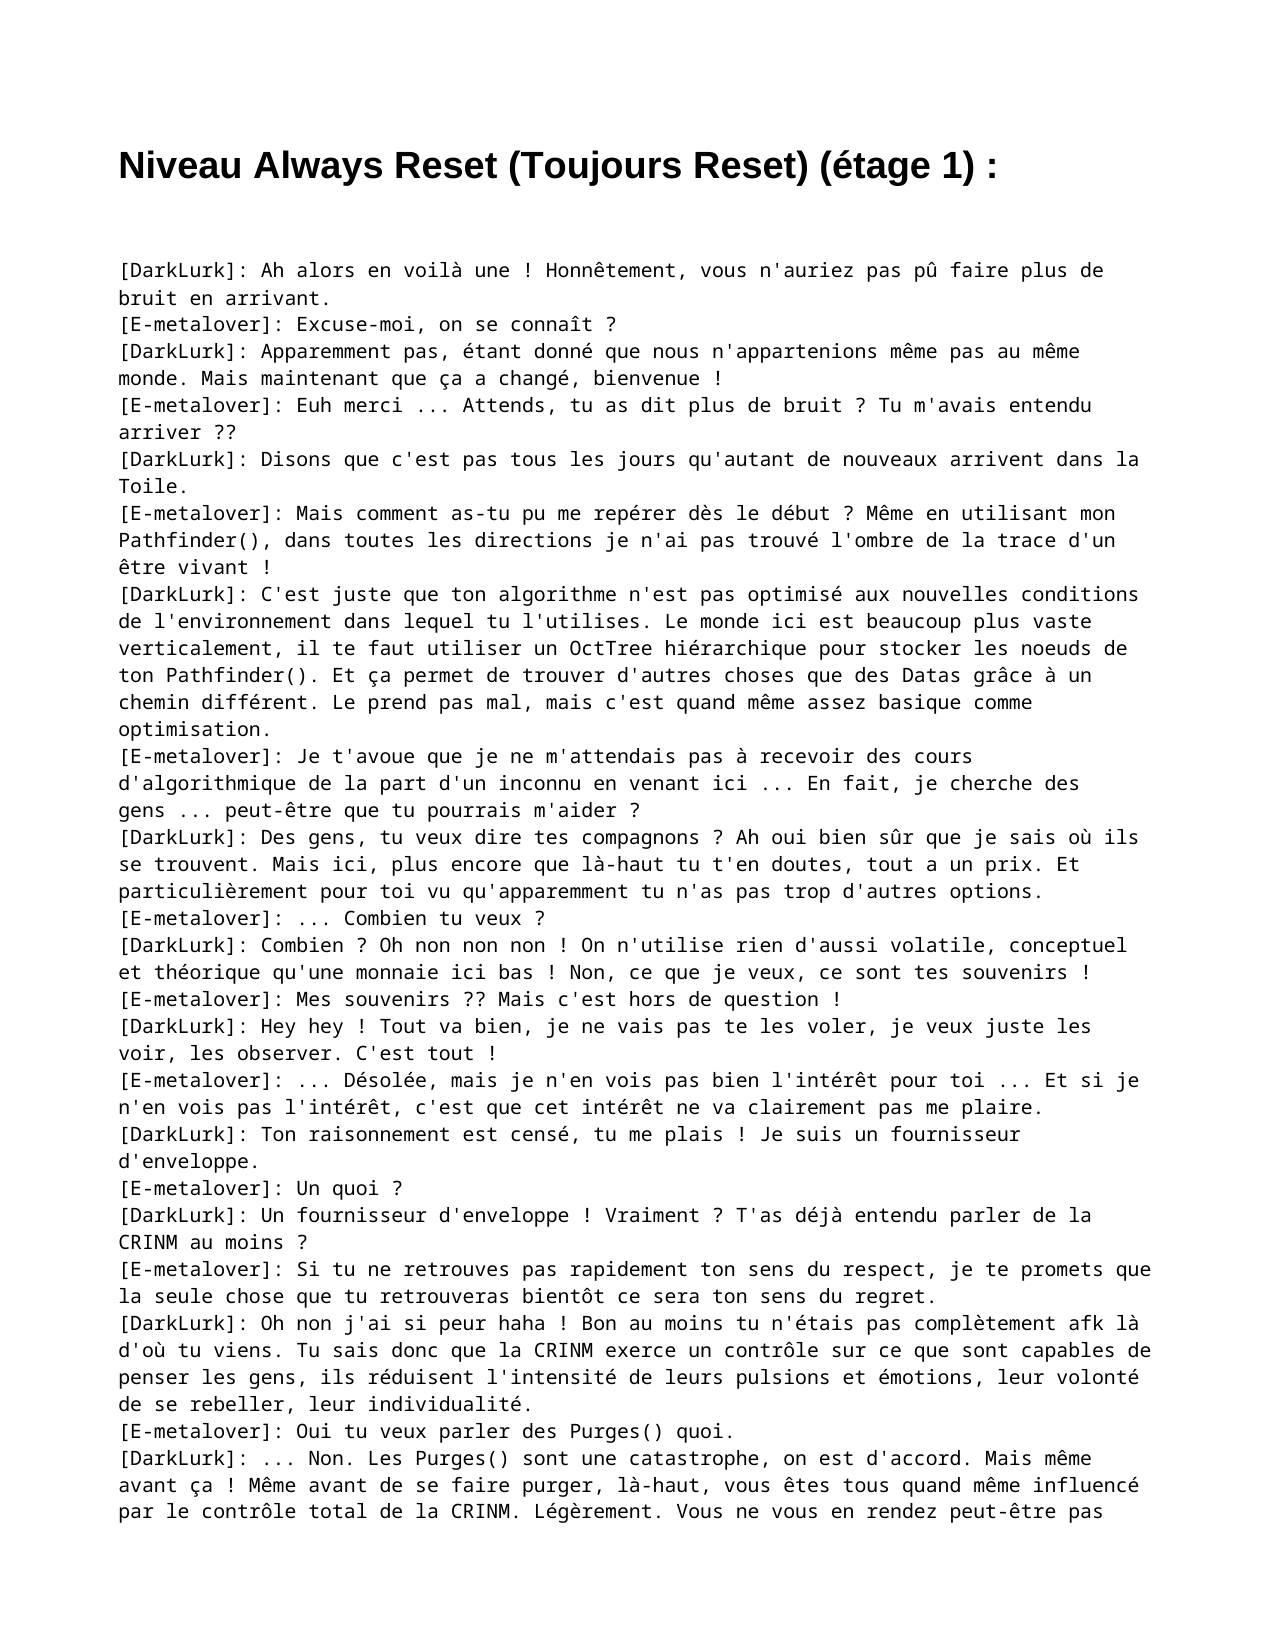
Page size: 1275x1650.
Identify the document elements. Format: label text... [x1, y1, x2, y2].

text [E-metalover]: Mais comment as-tu pu me repérer dès le début ? Même en utilisant mon Pathfinder(), dans toutes les directions je n'ai pas trouvé l'ombre de la trace d'un être vivant ! [118, 499, 1157, 581]
text [DarkLurk]: Un fournisseur d'enveloppe ! Vraiment ? T'as déjà entendu parler de la CRINM au moins ? [118, 1201, 1157, 1255]
text [E-metalover]: Mes souvenirs ?? Mais c'est hors de question ! [118, 985, 1157, 1012]
text [E-metalover]: Excuse-moi, on se connaît ? [118, 311, 1157, 338]
text [DarkLurk]: Oh non j'ai si peur haha ! Bon au moins tu n'étais pas complètement afk là d'où tu viens. Tu sais donc que la CRINM exerce un contrôle sur ce que sont capables de penser les gens, ils réduisent l'intensité de leurs pulsions et émotions, leur volonté de se rebeller, leur individualité. [118, 1309, 1157, 1417]
text [E-metalover]: Je t'avoue que je ne m'attendais pas à recevoir des cours d'algorithmique de la part d'un inconnu en venant ici ... En fait, je cherche des gens ... peut-être que tu pourrais m'aider ? [118, 742, 1157, 823]
text [E-metalover]: ... Combien tu veux ? [118, 904, 1157, 931]
text [E-metalover]: Un quoi ? [118, 1174, 1157, 1201]
text [E-metalover]: Oui tu veux parler des Purges() quoi. [118, 1417, 1157, 1444]
text [DarkLurk]: Disons que c'est pas tous les jours qu'autant de nouveaux arrivent dans la Toile. [118, 446, 1157, 499]
text [DarkLurk]: Ah alors en voilà une ! Honnêtement, vous n'auriez pas pû faire plus de bruit en arrivant. [118, 257, 1157, 311]
text [DarkLurk]: Hey hey ! Tout va bien, je ne vais pas te les voler, je veux juste les voir, les observer. C'est tout ! [118, 1012, 1157, 1066]
text [DarkLurk]: Combien ? Oh non non non ! On n'utilise rien d'aussi volatile, conceptuel et théorique qu'une monnaie ici bas ! Non, ce que je veux, ce sont tes souvenirs ! [118, 931, 1157, 985]
text [E-metalover]: Si tu ne retrouves pas rapidement ton sens du respect, je te promets que la seule chose que tu retrouveras bientôt ce sera ton sens du regret. [118, 1255, 1157, 1309]
text [DarkLurk]: Des gens, tu veux dire tes compagnons ? Ah oui bien sûr que je sais où ils se trouvent. Mais ici, plus encore que là-haut tu t'en doutes, tout a un prix. Et particulièrement pour toi vu qu'apparemment tu n'as pas trop d'autres options. [118, 823, 1157, 904]
text [DarkLurk]: Apparemment pas, étant donné que nous n'appartenions même pas au même monde. Mais maintenant que ça a changé, bienvenue ! [118, 338, 1157, 392]
text [DarkLurk]: ... Non. Les Purges() sont une catastrophe, on est d'accord. Mais même avant ça ! Même avant de se faire purger, là-haut, vous êtes tous quand même influencé par le contrôle total de la CRINM. Légèrement. Vous ne vous en rendez peut-être pas [118, 1444, 1157, 1525]
text [E-metalover]: ... Désolée, mais je n'en vois pas bien l'intérêt pour toi ... Et si je n'en vois pas l'intérêt, c'est que cet intérêt ne va clairement pas me plaire. [118, 1066, 1157, 1120]
subtitle Niveau Always Reset (Toujours Reset) (étage 1) : [118, 143, 1157, 187]
text [E-metalover]: Euh merci ... Attends, tu as dit plus de bruit ? Tu m'avais entendu arriver ?? [118, 392, 1157, 446]
text [DarkLurk]: Ton raisonnement est censé, tu me plais ! Je suis un fournisseur d'enveloppe. [118, 1120, 1157, 1174]
text [DarkLurk]: C'est juste que ton algorithme n'est pas optimisé aux nouvelles conditions de l'environnement dans lequel tu l'utilises. Le monde ici est beaucoup plus vaste verticalement, il te faut utiliser un OctTree hiérarchique pour stocker les noeuds de ton Pathfinder(). Et ça permet de trouver d'autres choses que des Datas grâce à un chemin différent. Le prend pas mal, mais c'est quand même assez basique comme optimisation. [118, 581, 1157, 742]
